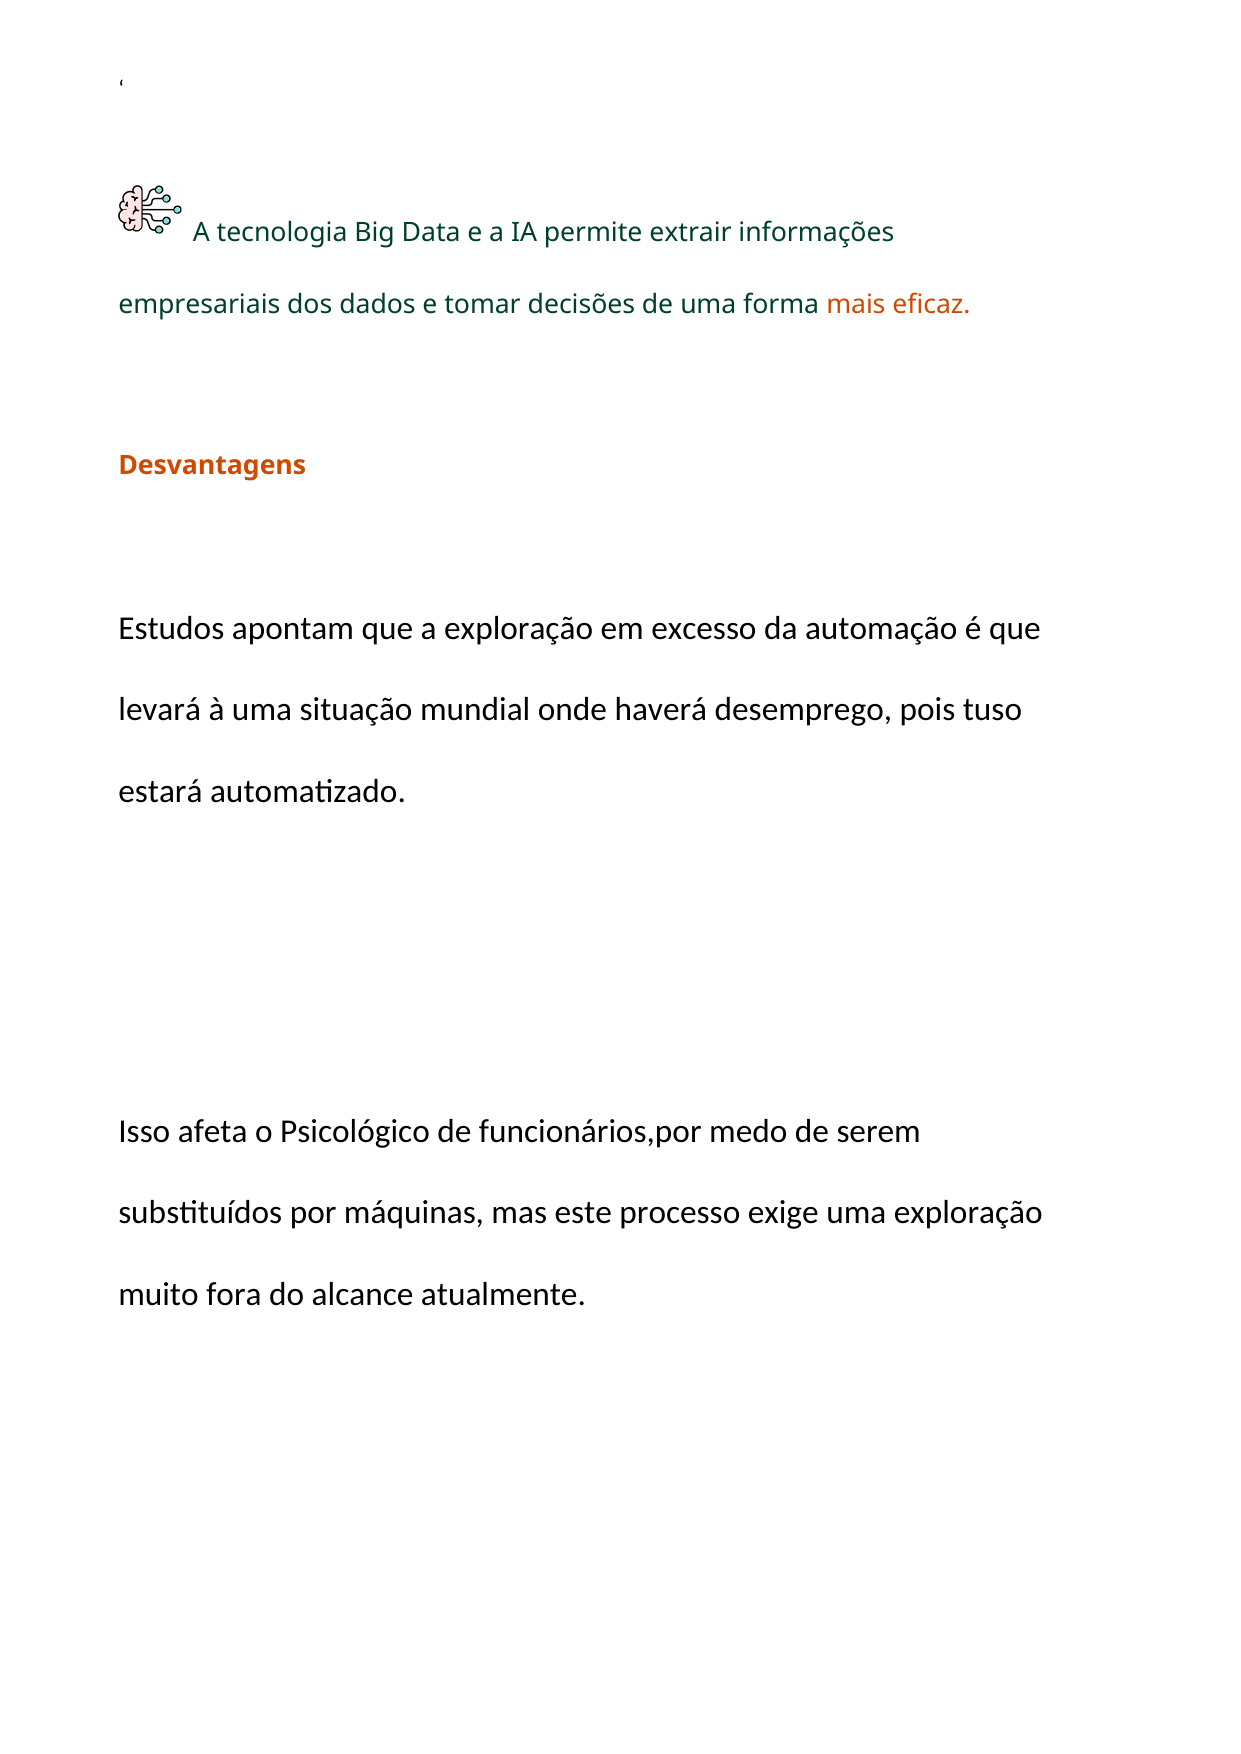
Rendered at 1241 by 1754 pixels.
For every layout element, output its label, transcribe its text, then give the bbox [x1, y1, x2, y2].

text Isso afeta o Psicológico de funcionários,por medo de serem substituídos por máquinas, mas este processo exige uma exploração muito fora do alcance atualmente. [118, 1110, 1063, 1313]
text Estudos apontam que a exploração em excesso da automação é que levará à uma situação mundial onde haverá desemprego, pois tuso estará automatizado. [118, 607, 1063, 810]
text A tecnologia Big Data e a IA permite extrair informações empresariais dos dados e tomar decisões de uma forma mais eficaz. [118, 177, 1063, 321]
text Desvantagens [118, 446, 1063, 482]
